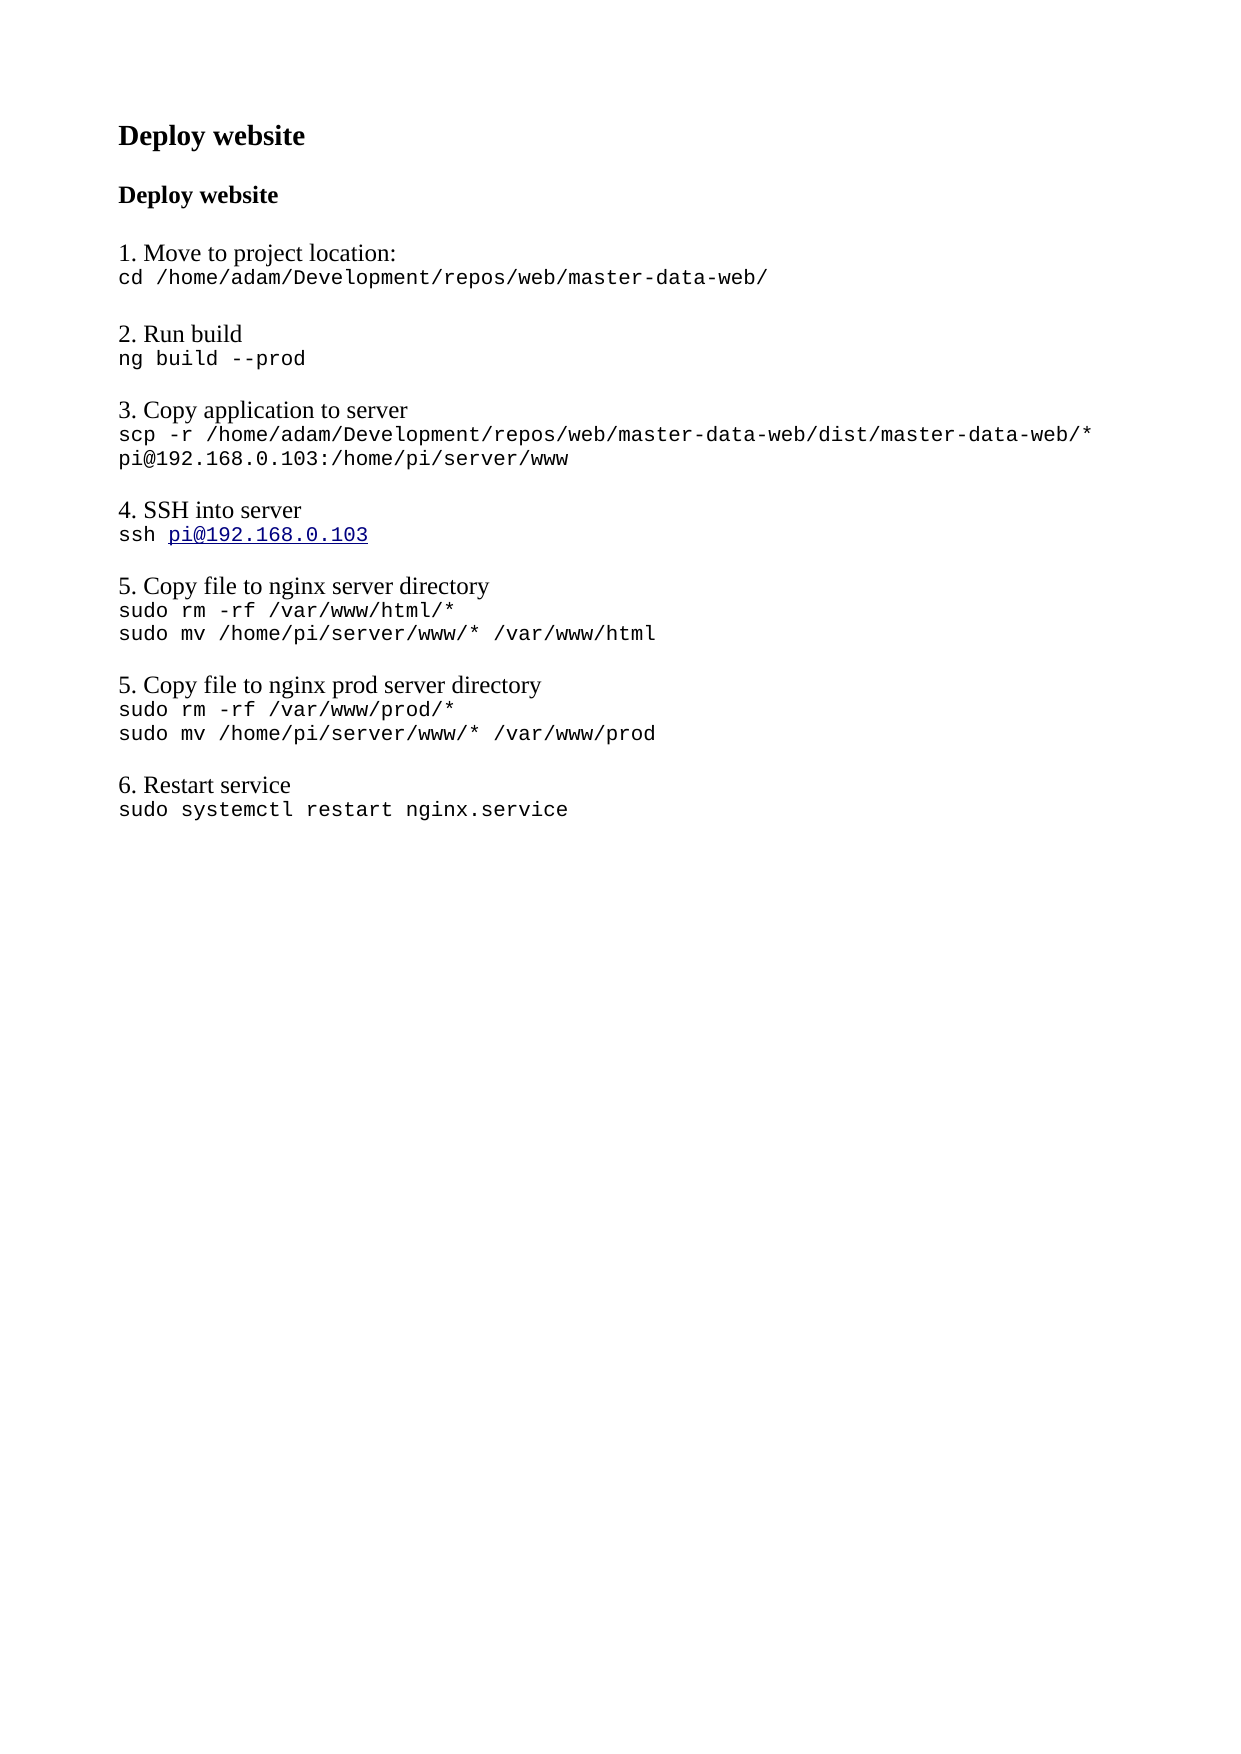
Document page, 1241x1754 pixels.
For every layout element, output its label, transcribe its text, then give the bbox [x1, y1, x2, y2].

text 4. SSH into server [118, 495, 1122, 523]
text cd /home/adam/Development/repos/web/master-data-web/ [118, 267, 1122, 290]
text scp -r /home/adam/Development/repos/web/master-data-web/dist/master-data-web/* pi@192.168.0.103:/home/pi/server/www [118, 424, 1122, 471]
text sudo systemctl restart nginx.service [118, 799, 1122, 823]
text 2. Run build [118, 319, 1122, 348]
text sudo rm -rf /var/www/prod/* [118, 699, 1122, 723]
text sudo rm -rf /var/www/html/* [118, 599, 1122, 623]
text ssh pi@192.168.0.103 [118, 523, 1122, 547]
text 5. Copy file to nginx prod server directory [118, 671, 1122, 699]
text 5. Copy file to nginx server directory [118, 571, 1122, 599]
text ng build --prod [118, 348, 1122, 371]
text sudo mv /home/pi/server/www/* /var/www/prod [118, 723, 1122, 747]
text sudo mv /home/pi/server/www/* /var/www/html [118, 623, 1122, 647]
text Deploy website [118, 118, 1122, 152]
text 6. Restart service [118, 770, 1122, 799]
text 1. Move to project location: [118, 238, 1122, 267]
text Deploy website [118, 180, 1122, 209]
text 3. Copy application to server [118, 395, 1122, 424]
